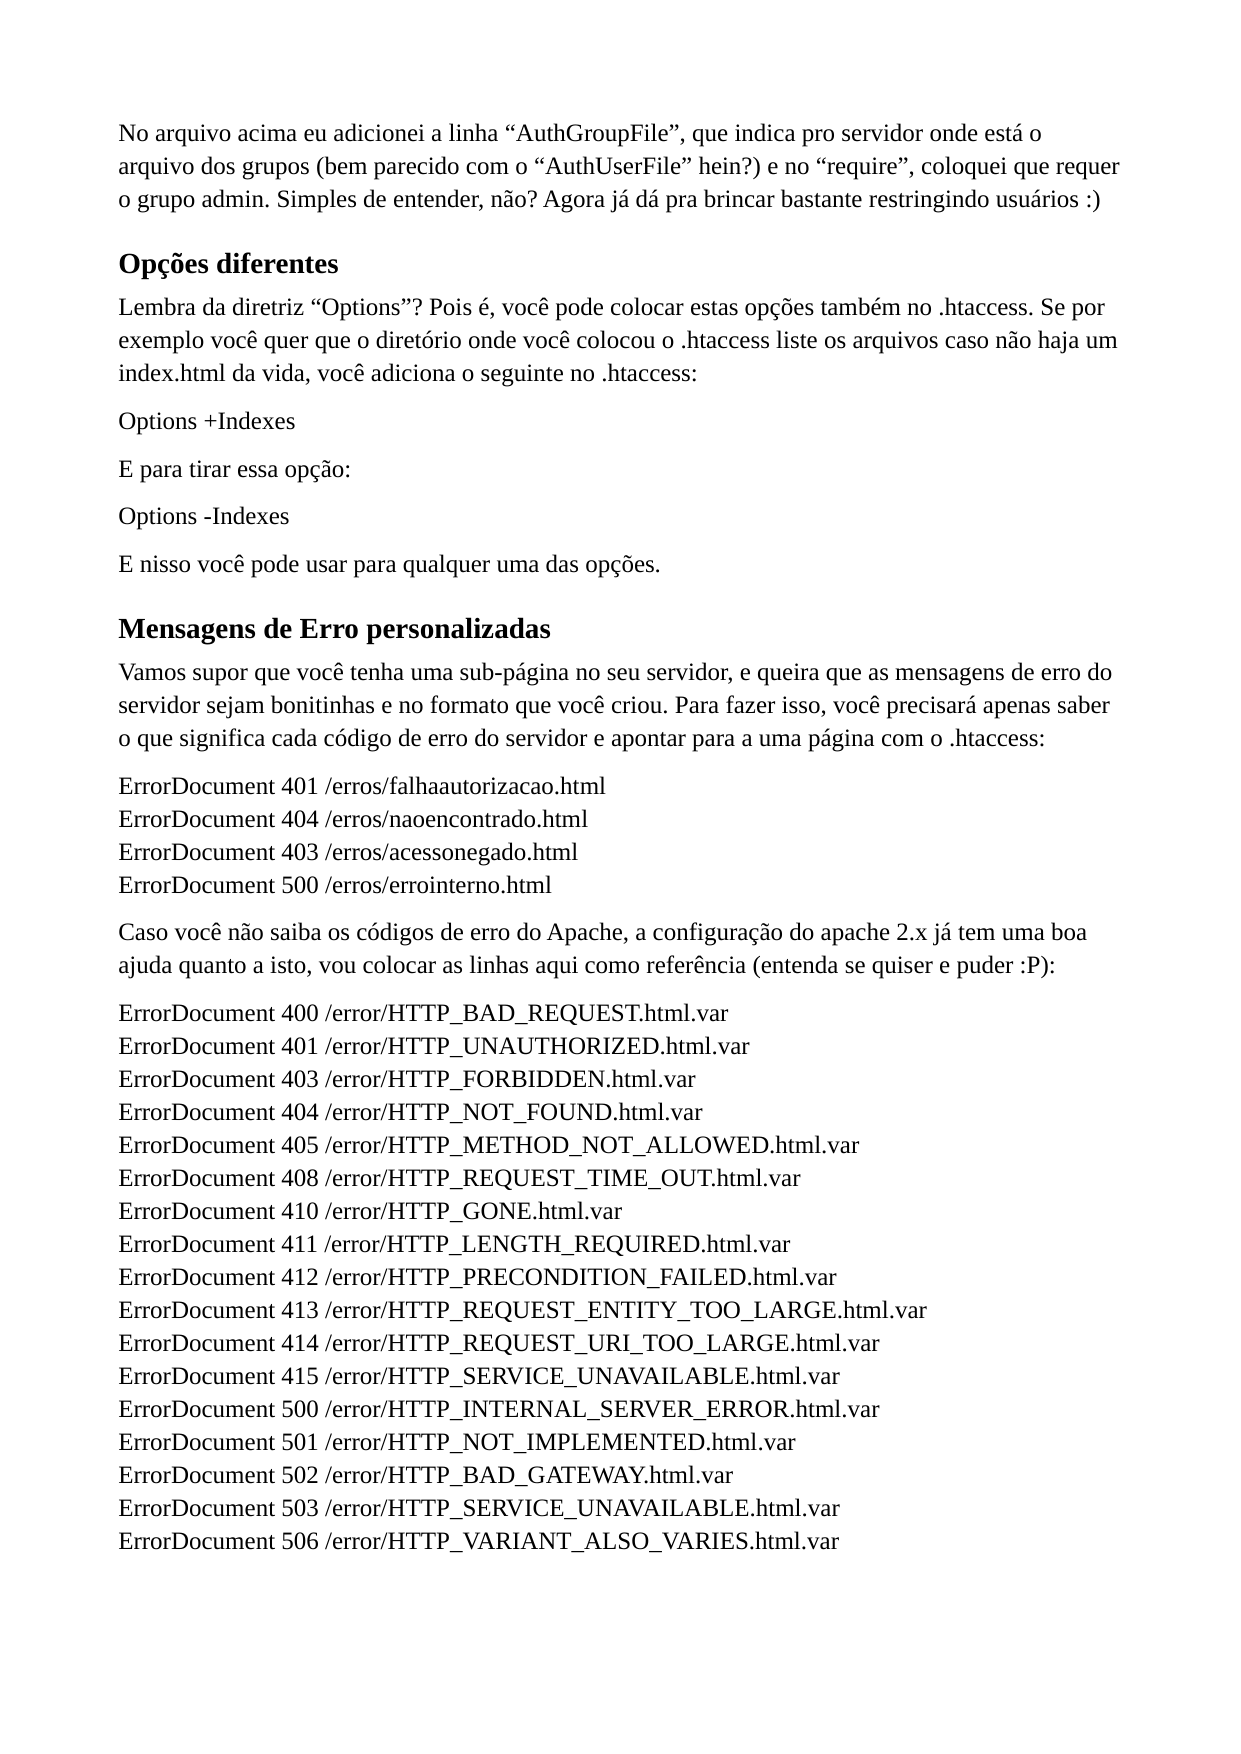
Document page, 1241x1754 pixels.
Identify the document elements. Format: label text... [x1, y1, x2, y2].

subtitle Mensagens de Erro personalizadas [118, 611, 1122, 644]
text E nisso você pode usar para qualquer uma das opções. [118, 549, 1122, 578]
text No arquivo acima eu adicionei a linha “AuthGroupFile”, que indica pro servidor onde está o arquivo dos grupos (bem parecido com o “AuthUserFile” hein?) e no “require”, coloquei que requer o grupo admin. Simples de entender, não? Agora já dá pra brincar bastante restringindo usuários :) [118, 118, 1122, 213]
text Lembra da diretriz “Options”? Pois é, você pode colocar estas opções também no .htaccess. Se por exemplo você quer que o diretório onde você colocou o .htaccess liste os arquivos caso não haja um index.html da vida, você adiciona o seguinte no .htaccess: [118, 292, 1122, 387]
text Vamos supor que você tenha uma sub-página no seu servidor, e queira que as mensagens de erro do servidor sejam bonitinhas e no formato que você criou. Para fazer isso, você precisará apenas saber o que significa cada código de erro do servidor e apontar para a uma página com o .htaccess: [118, 657, 1122, 752]
text Caso você não saiba os códigos de erro do Apache, a configuração do apache 2.x já tem uma boa ajuda quanto a isto, vou colocar as linhas aqui como referência (entenda se quiser e puder :P): [118, 917, 1122, 979]
text Options -Indexes [118, 501, 1122, 530]
text ErrorDocument 401 /erros/falhaautorizacao.html ErrorDocument 404 /erros/naoencontrado.html ErrorDocument 403 /erros/acessonegado.html ErrorDocument 500 /erros/errointerno.html [118, 771, 1122, 898]
text ErrorDocument 400 /error/HTTP_BAD_REQUEST.html.var ErrorDocument 401 /error/HTTP_UNAUTHORIZED.html.var ErrorDocument 403 /error/HTTP_FORBIDDEN.html.var ErrorDocument 404 /error/HTTP_NOT_FOUND.html.var ErrorDocument 405 /error/HTTP_METHOD_NOT_ALLOWED.html.var ErrorDocument 408 /error/HTTP_REQUEST_TIME_OUT.html.var ErrorDocument 410 /error/HTTP_GONE.html.var ErrorDocument 411 /error/HTTP_LENGTH_REQUIRED.html.var ErrorDocument 412 /error/HTTP_PRECONDITION_FAILED.html.var ErrorDocument 413 /error/HTTP_REQUEST_ENTITY_TOO_LARGE.html.var ErrorDocument 414 /error/HTTP_REQUEST_URI_TOO_LARGE.html.var ErrorDocument 415 /error/HTTP_SERVICE_UNAVAILABLE.html.var ErrorDocument 500 /error/HTTP_INTERNAL_SERVER_ERROR.html.var ErrorDocument 501 /error/HTTP_NOT_IMPLEMENTED.html.var ErrorDocument 502 /error/HTTP_BAD_GATEWAY.html.var ErrorDocument 503 /error/HTTP_SERVICE_UNAVAILABLE.html.var ErrorDocument 506 /error/HTTP_VARIANT_ALSO_VARIES.html.var [118, 998, 1122, 1555]
subtitle Opções diferentes [118, 246, 1122, 280]
text Options +Indexes [118, 406, 1122, 435]
text E para tirar essa opção: [118, 454, 1122, 482]
